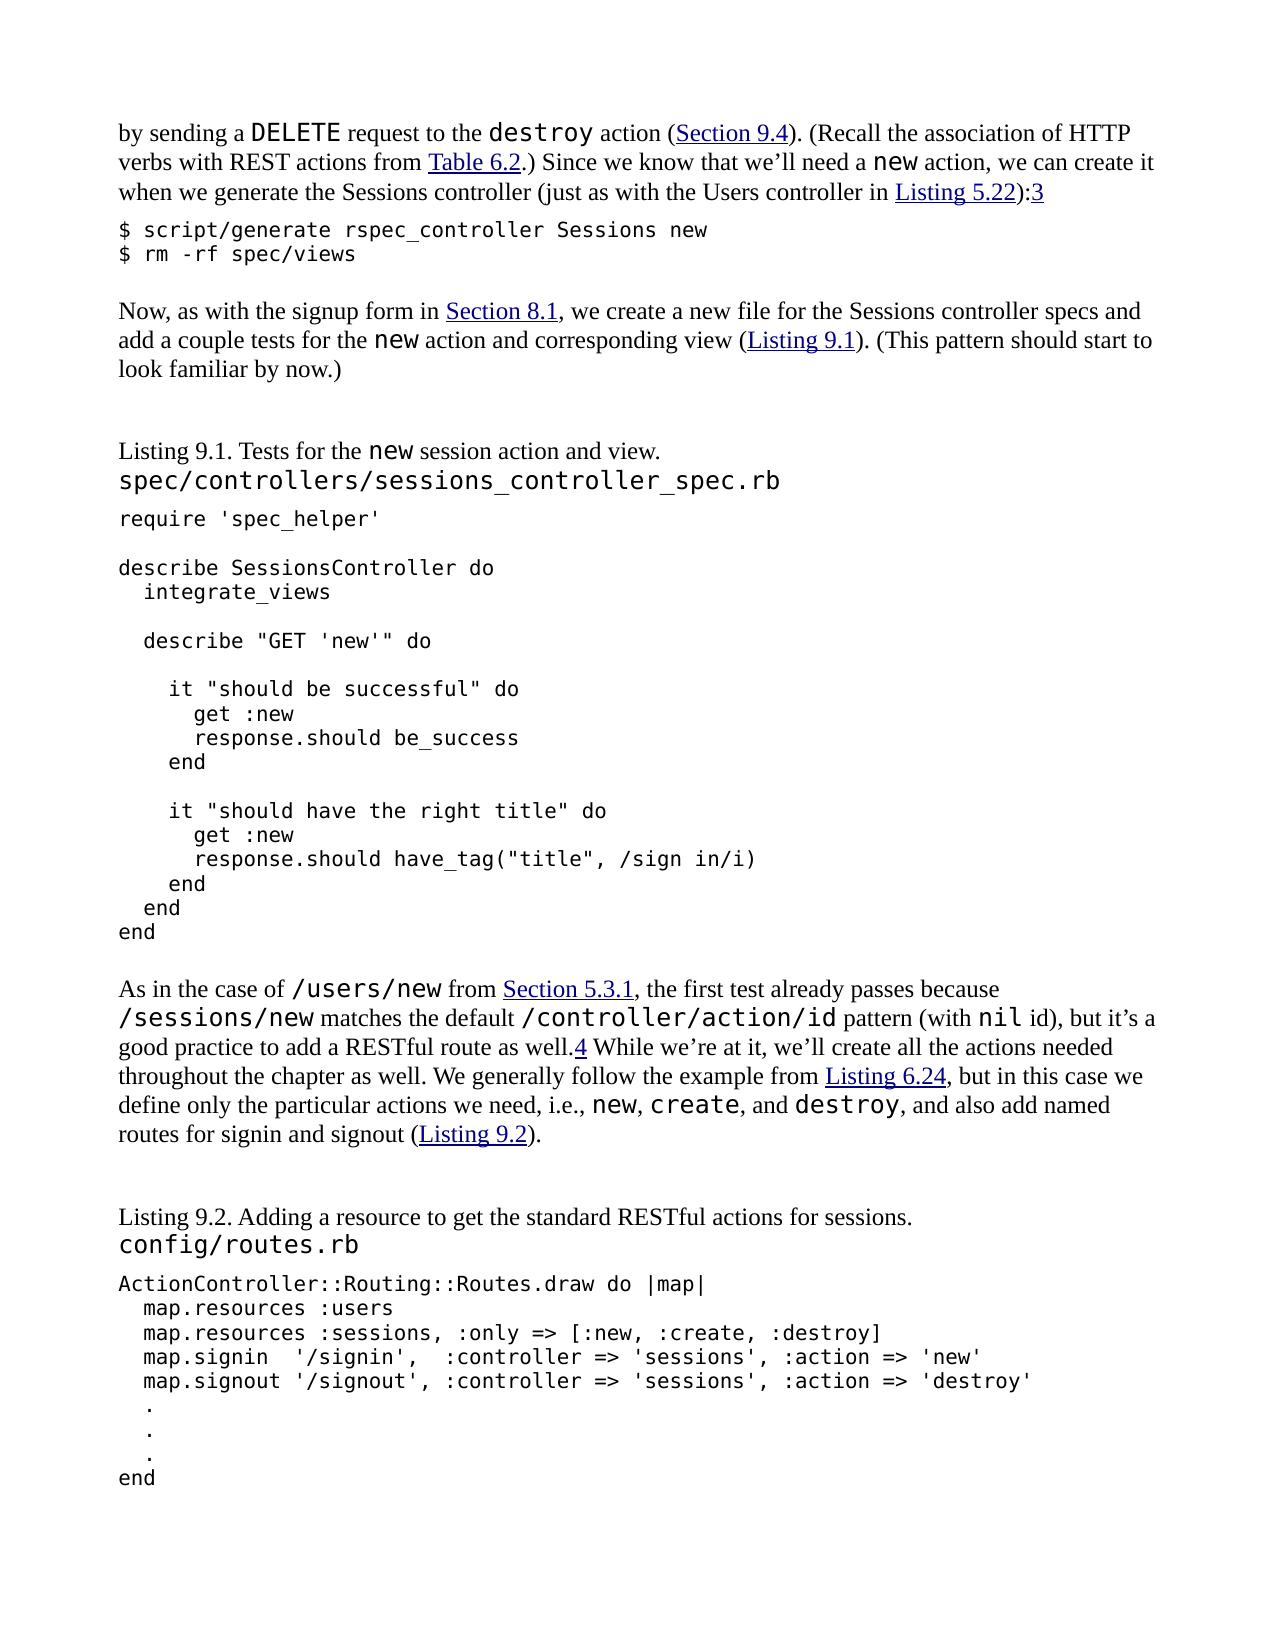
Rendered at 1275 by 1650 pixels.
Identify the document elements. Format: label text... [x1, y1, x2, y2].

text end [118, 750, 1157, 774]
text it "should be successful" do [118, 677, 1157, 702]
text map.signout '/signout', :controller => 'sessions', :action => 'destroy' [118, 1369, 1157, 1393]
text map.resources :sessions, :only => [:new, :create, :destroy] [118, 1321, 1157, 1345]
text . [118, 1418, 1157, 1442]
text get :new [118, 823, 1157, 847]
text require 'spec_helper' [118, 507, 1157, 532]
text ActionController::Routing::Routes.draw do |map| [118, 1272, 1157, 1296]
text end [118, 896, 1157, 920]
text it "should have the right title" do [118, 799, 1157, 823]
text get :new [118, 702, 1157, 726]
text describe "GET 'new'" do [118, 629, 1157, 653]
text integrate_views [118, 580, 1157, 604]
text map.signin '/signin', :controller => 'sessions', :action => 'new' [118, 1345, 1157, 1369]
text end [118, 1466, 1157, 1491]
text Now, as with the signup form in Section 8.1, we create a new file for the Sessions controller specs and add a couple tests for the new action and corresponding view (Listing 9.1). (This pattern should start to look familiar by now.) [118, 296, 1157, 383]
text Listing 9.2. Adding a resource to get the standard RESTful actions for sessions. config/routes.rb [118, 1202, 1157, 1260]
text . [118, 1393, 1157, 1418]
text end [118, 920, 1157, 944]
text by sending a DELETE request to the destroy action (Section 9.4). (Recall the association of HTTP verbs with REST actions from Table 6.2.) Since we know that we’ll need a new action, we can create it when we generate the Sessions controller (just as with the Users controller in Listing 5.22):3 [118, 118, 1157, 205]
text map.resources :users [118, 1296, 1157, 1321]
text . [118, 1442, 1157, 1466]
text response.should be_success [118, 726, 1157, 750]
text describe SessionsController do [118, 556, 1157, 580]
text end [118, 872, 1157, 896]
text $ script/generate rspec_controller Sessions new [118, 218, 1157, 242]
text As in the case of /users/new from Section 5.3.1, the first test already passes because /sessions/new matches the default /controller/action/id pattern (with nil id), but it’s a good practice to add a RESTful route as well.4 While we’re at it, we’ll create all the actions needed throughout the chapter as well. We generally follow the example from Listing 6.24, but in this case we define only the particular actions we need, i.e., new, create, and destroy, and also add named routes for signin and signout (Listing 9.2). [118, 974, 1157, 1148]
text Listing 9.1. Tests for the new session action and view. spec/controllers/sessions_controller_spec.rb [118, 436, 1157, 495]
text $ rm -rf spec/views [118, 242, 1157, 266]
text response.should have_tag("title", /sign in/i) [118, 847, 1157, 872]
